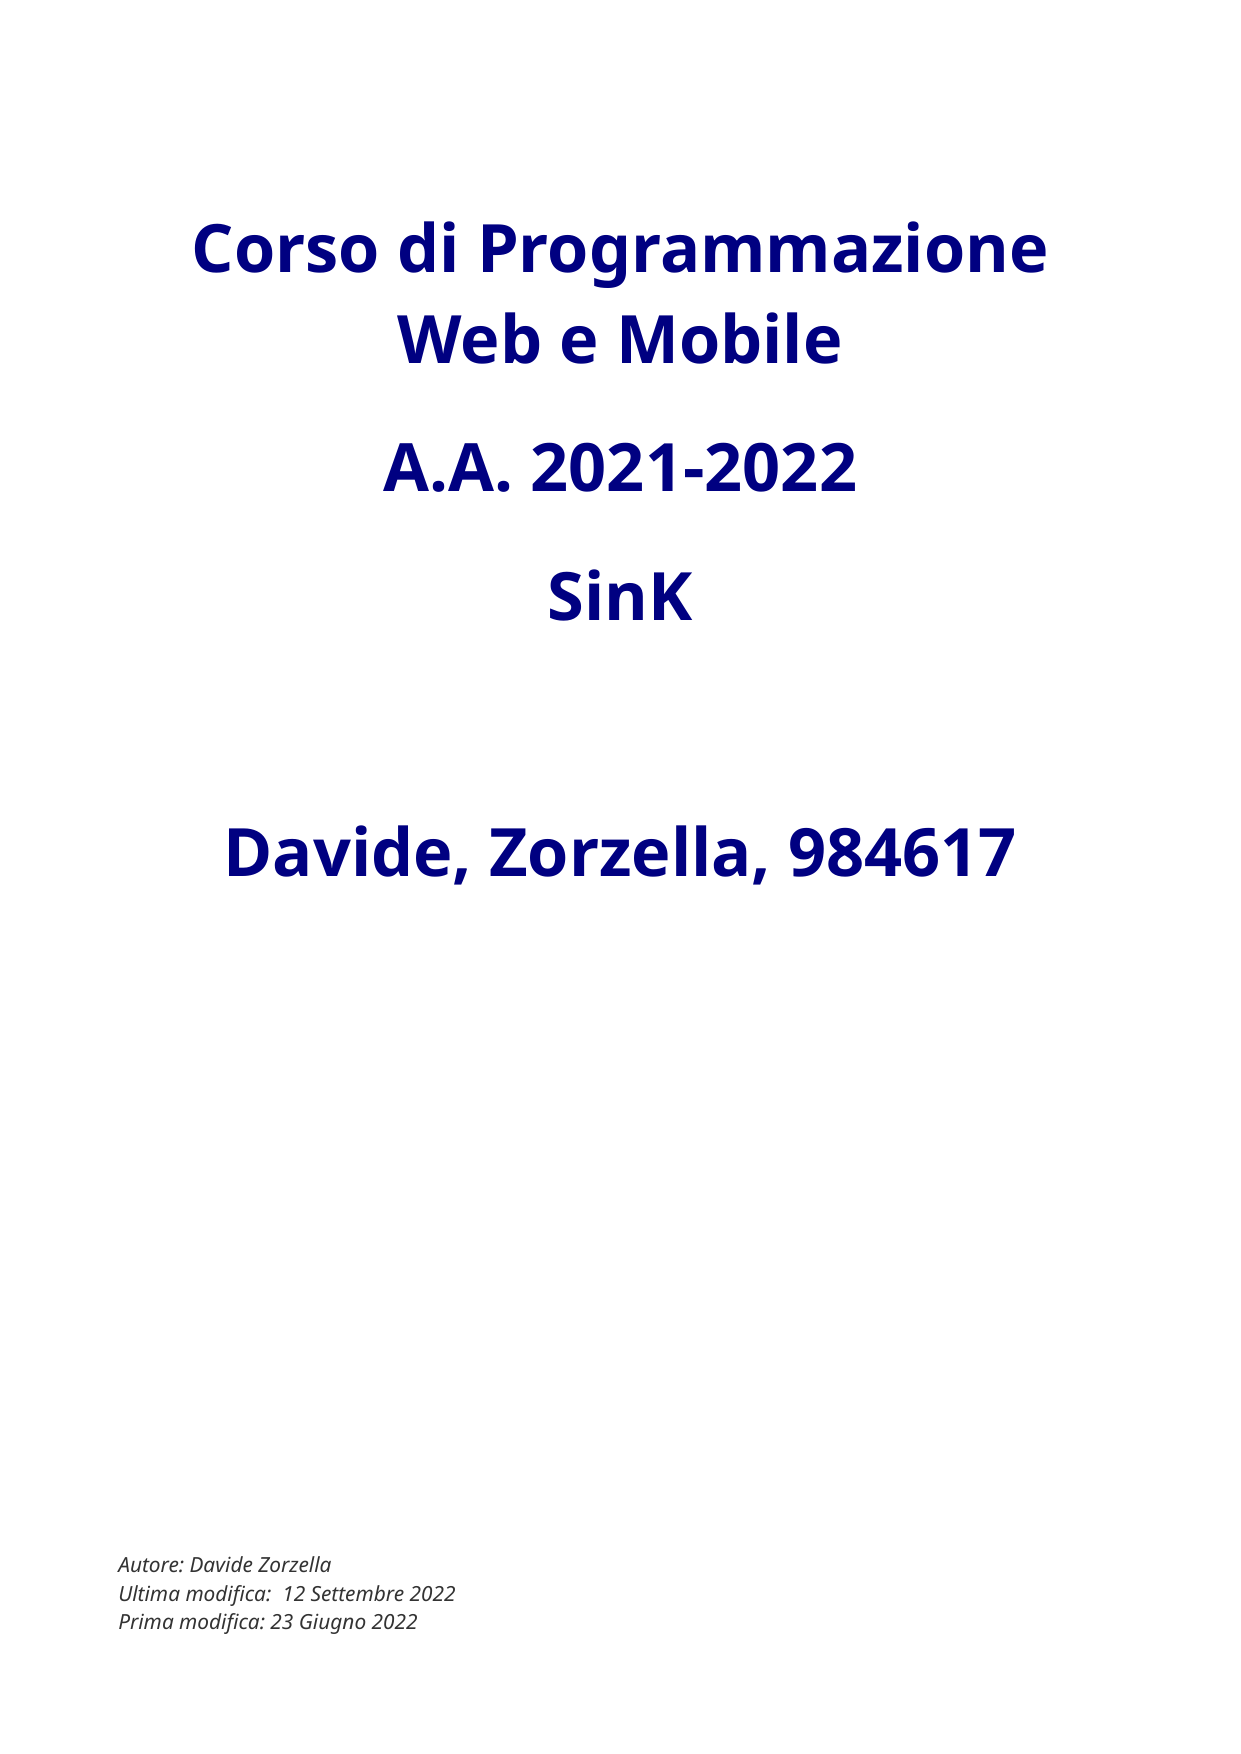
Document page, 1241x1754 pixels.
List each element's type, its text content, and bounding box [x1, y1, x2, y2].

title SinK [118, 549, 1122, 640]
title Davide, Zorzella, 984617 [118, 806, 1122, 896]
title Corso di Programmazione Web e Mobile [118, 201, 1122, 383]
title A.A. 2021-2022 [118, 421, 1122, 511]
